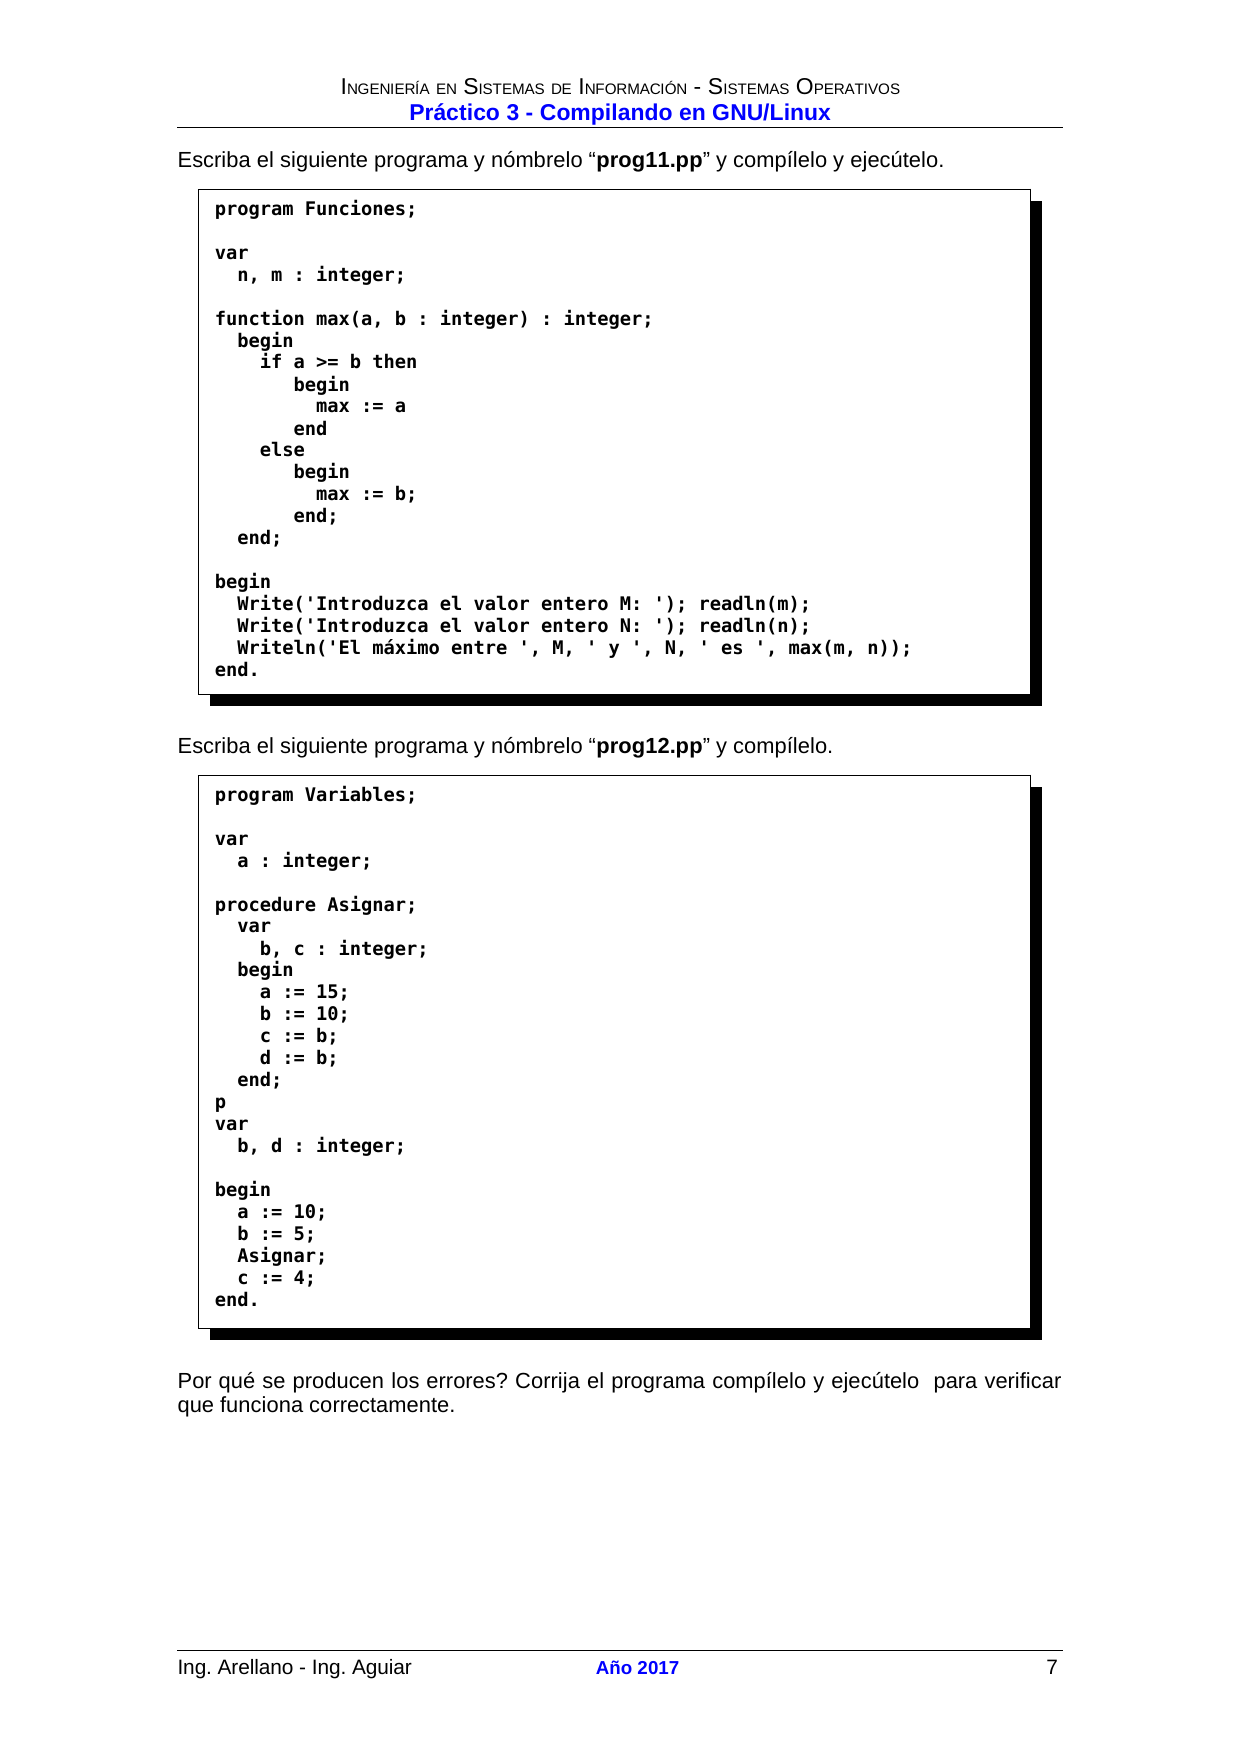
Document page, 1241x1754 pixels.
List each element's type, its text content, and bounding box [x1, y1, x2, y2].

text d := b; [214, 1047, 1013, 1069]
text a := 15; [214, 981, 1013, 1003]
text end. [214, 1289, 1013, 1311]
text Escriba el siguiente programa y nómbrelo “prog12.pp” y compílelo. [177, 734, 1063, 758]
text b := 5; [214, 1223, 1013, 1245]
text begin [214, 373, 1013, 395]
text var [214, 827, 1013, 849]
text a : integer; [214, 849, 1013, 871]
text program Funciones; [214, 198, 1013, 219]
text b := 10; [214, 1003, 1013, 1025]
text function max(a, b : integer) : integer; [214, 307, 1013, 329]
text n, m : integer; [214, 263, 1013, 286]
text c := 4; [214, 1267, 1013, 1289]
text end. [214, 659, 1013, 681]
text begin [214, 1179, 1013, 1201]
text Por qué se producen los errores? Corrija el programa compílelo y ejecútelo para verificar que funciona correctamente. [177, 1368, 1063, 1418]
text Write('Introduzca el valor entero M: '); readln(m); [214, 593, 1013, 615]
text begin [214, 329, 1013, 351]
text begin [214, 461, 1013, 483]
text procedure Asignar; [214, 893, 1013, 915]
text Asignar; [214, 1245, 1013, 1267]
text b, d : integer; [214, 1135, 1013, 1157]
text b, c : integer; [214, 937, 1013, 959]
text max := a [214, 395, 1013, 417]
text a := 10; [214, 1201, 1013, 1223]
text max := b; [214, 483, 1013, 505]
text else [214, 439, 1013, 461]
text end; [214, 1069, 1013, 1091]
text begin [214, 959, 1013, 981]
text c := b; [214, 1025, 1013, 1047]
text end; [214, 527, 1013, 549]
text Writeln('El máximo entre ', M, ' y ', N, ' es ', max(m, n)); [214, 637, 1013, 659]
text Write('Introduzca el valor entero N: '); readln(n); [214, 615, 1013, 637]
text if a >= b then [214, 351, 1013, 373]
text var [214, 1113, 1013, 1135]
text p [214, 1091, 1013, 1113]
text end; [214, 505, 1013, 527]
text end [214, 417, 1013, 439]
text program Variables; [214, 783, 1013, 806]
text var [214, 242, 1013, 263]
text begin [214, 571, 1013, 593]
text var [214, 915, 1013, 937]
text Escriba el siguiente programa y nómbrelo “prog11.pp” y compílelo y ejecútelo. [177, 148, 1063, 172]
